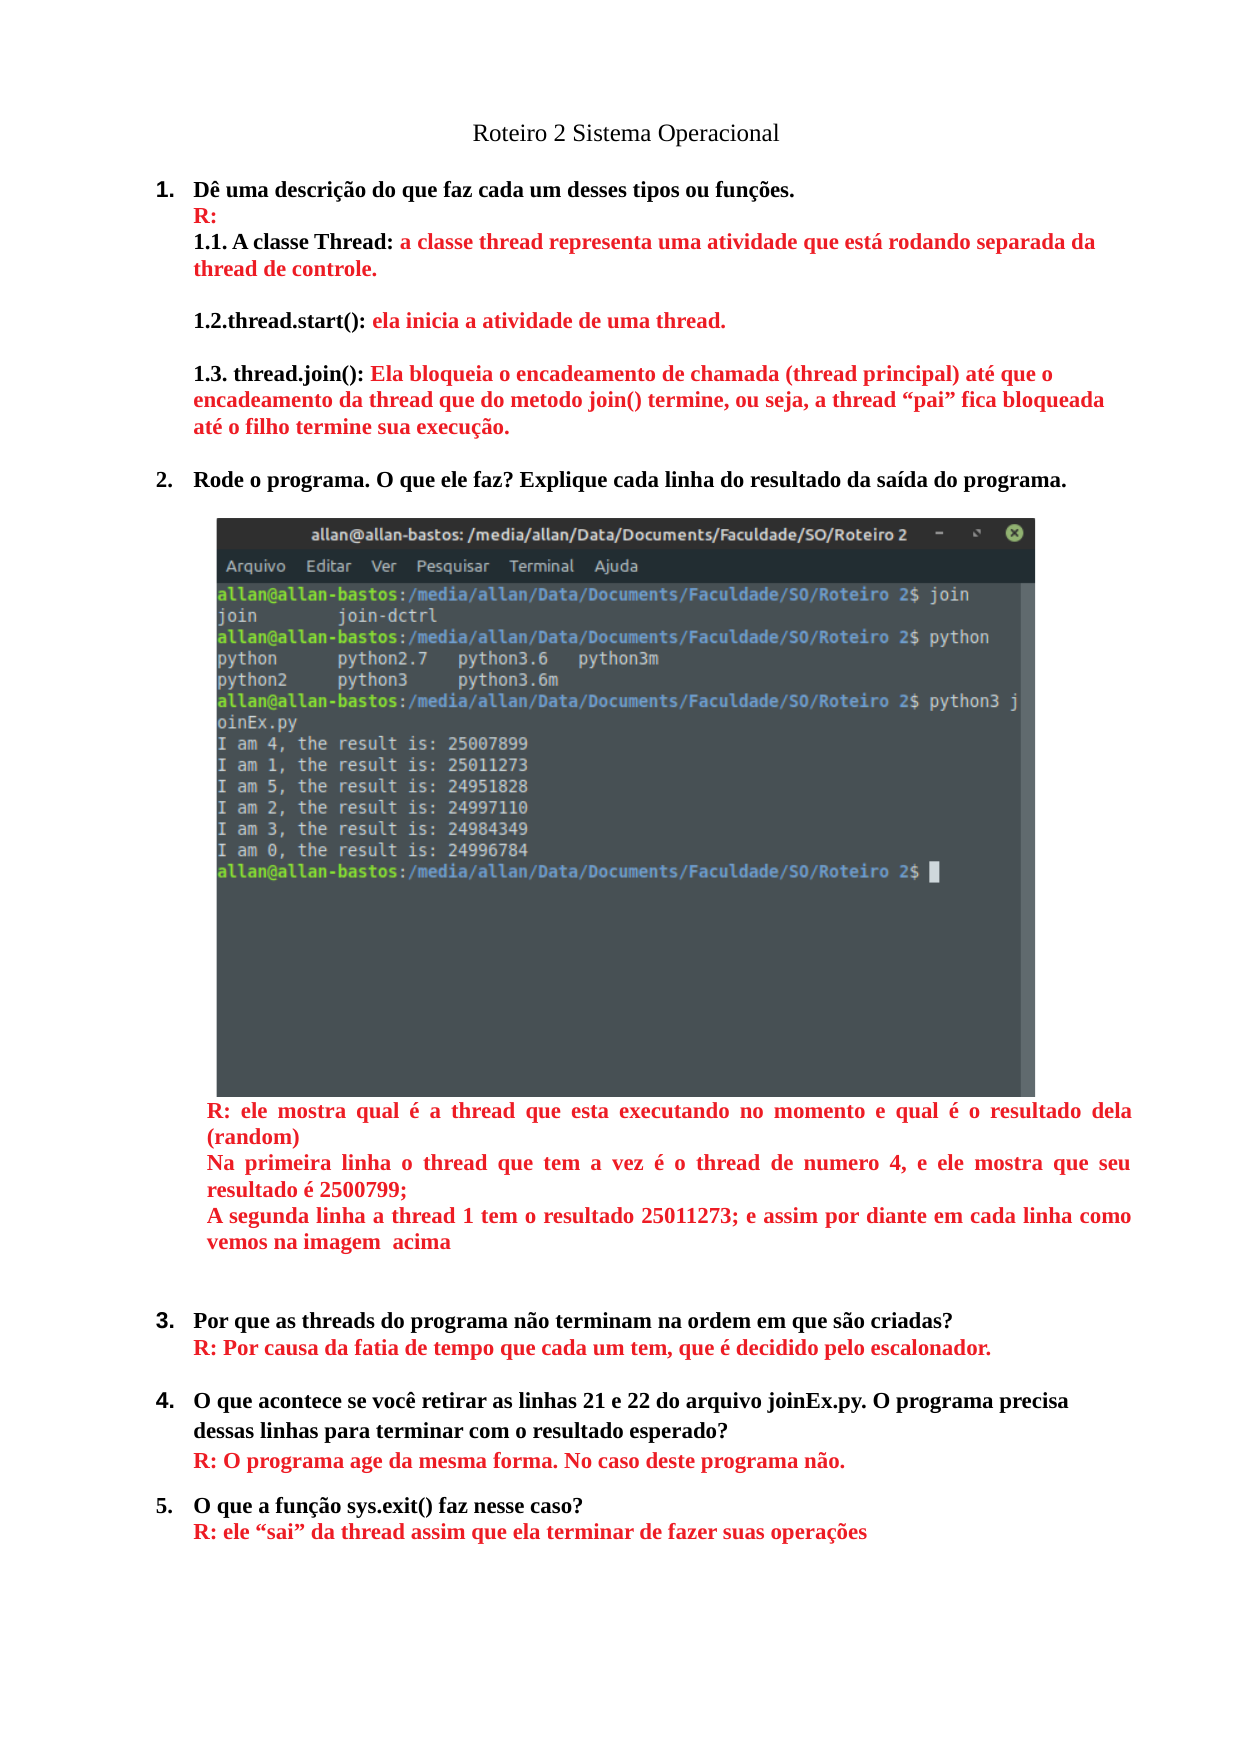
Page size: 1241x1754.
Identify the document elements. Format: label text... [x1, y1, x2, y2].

list 1.3. thread.join(): Ela bloqueia o encadeamento de chamada (thread principal) até que o encadeamento da thread que do metodo join() termine, ou seja, a thread “pai” fica bloqueada até o filho termine sua execução. [156, 334, 1134, 439]
list R: ele “sai” da thread assim que ela terminar de fazer suas operações [156, 1518, 1134, 1545]
list Por que as threads do programa não terminam na ordem em que são criadas? R: Por causa da fatia de tempo que cada um tem, que é decidido pelo escalonador. [156, 1307, 1134, 1360]
text Na primeira linha o thread que tem a vez é o thread de numero 4, e ele mostra que seu resultado é 2500799; [207, 1149, 1134, 1202]
list Rode o programa. O que ele faz? Explique cada linha do resultado da saída do programa. [156, 466, 1134, 492]
list O que a função sys.exit() faz nesse caso? [156, 1492, 1134, 1518]
list O que acontece se você retirar as linhas 21 e 22 do arquivo joinEx.py. O programa precisa dessas linhas para terminar com o resultado esperado? R: O programa age da mesma forma. No caso deste programa não. [156, 1387, 1134, 1473]
list 1.2.thread.start(): ela inicia a atividade de uma thread. [156, 281, 1134, 334]
picture [216, 518, 1036, 1097]
text R: ele mostra qual é a thread que esta executando no momento e qual é o resultado dela (random) [207, 518, 1134, 1149]
text A segunda linha a thread 1 tem o resultado 25011273; e assim por diante em cada linha como vemos na imagem acima [207, 1202, 1134, 1255]
list Dê uma descrição do que faz cada um desses tipos ou funções. R: 1.1. A classe Thread: a classe thread representa uma atividade que está rodando separada da thread de controle. [156, 176, 1134, 281]
text Roteiro 2 Sistema Operacional [118, 118, 1134, 147]
